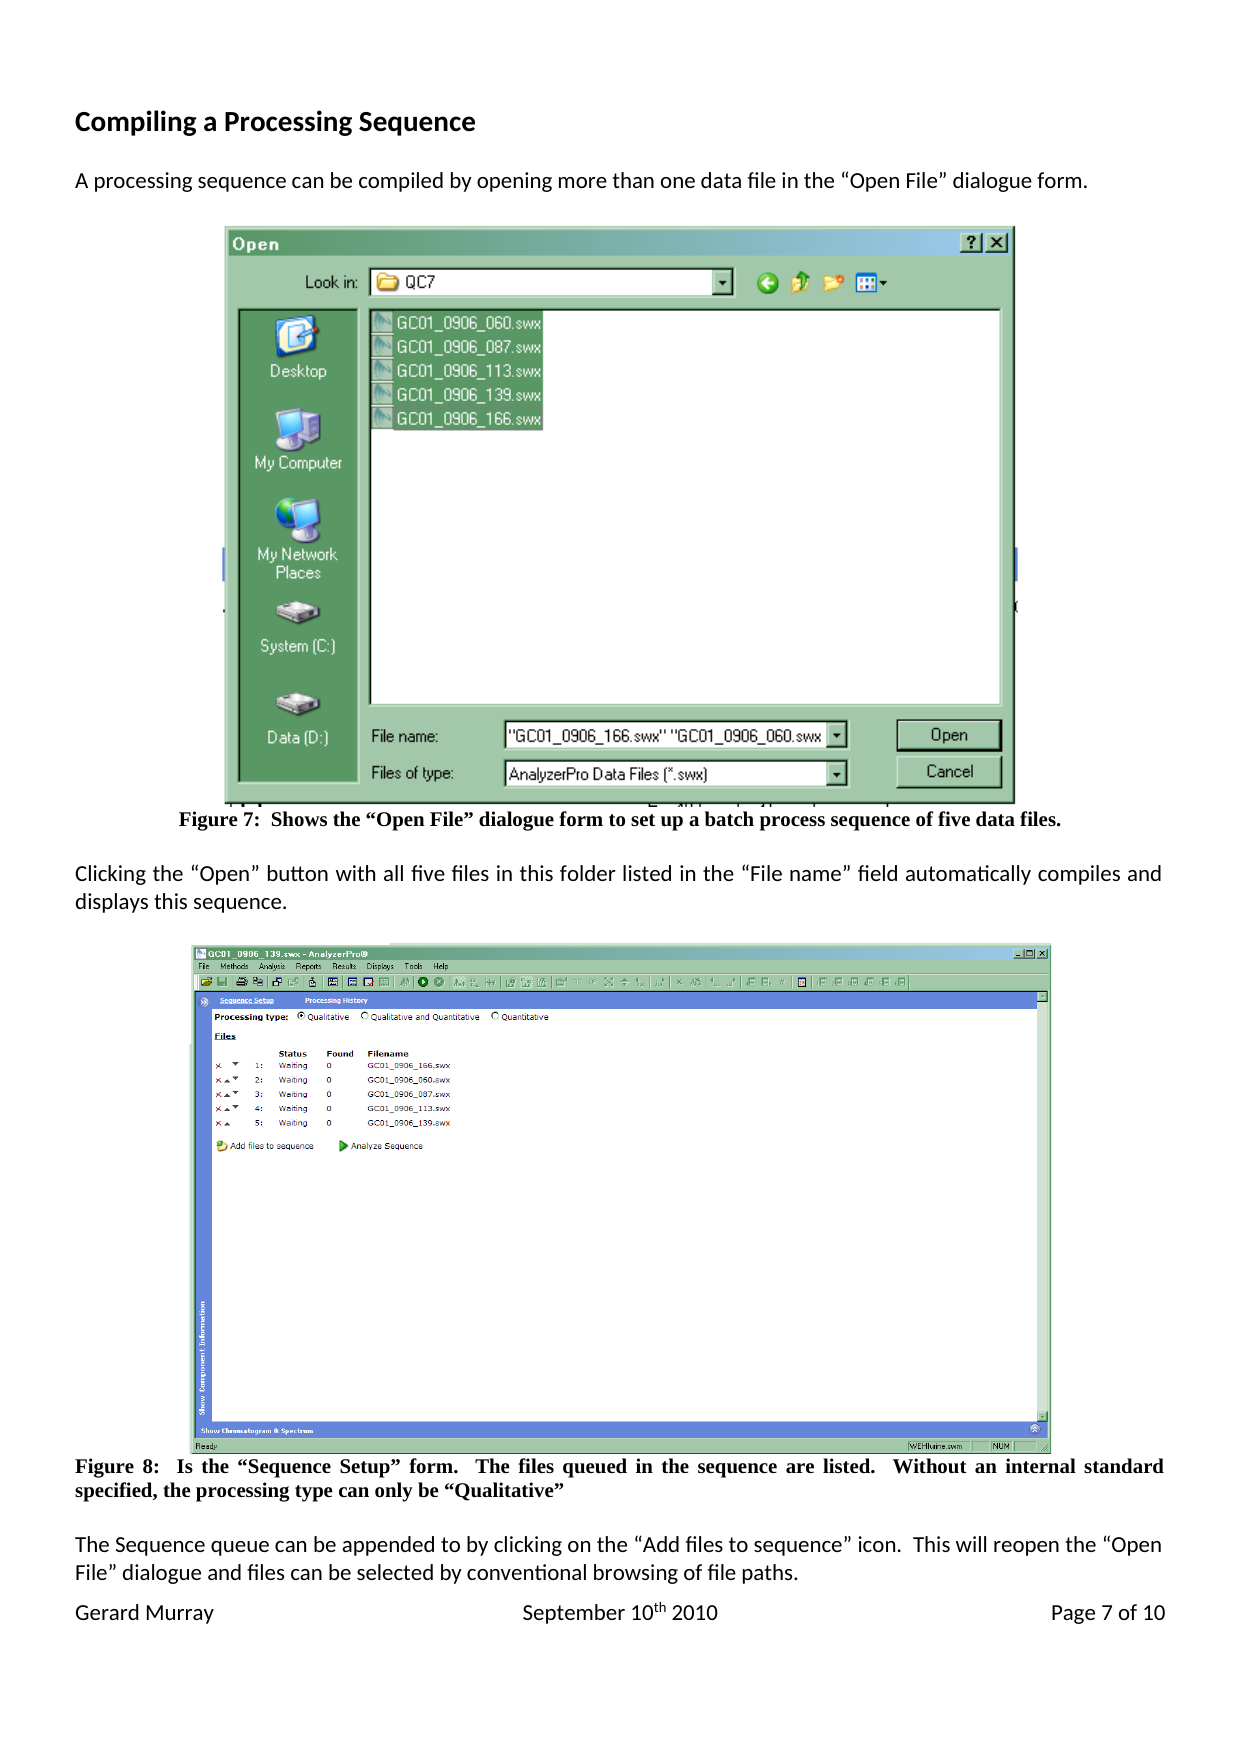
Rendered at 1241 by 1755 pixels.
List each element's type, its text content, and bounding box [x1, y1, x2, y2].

table_cell Figure 7: Shows the “Open File” dialogue form to set up a batch process sequence of five data files. [167, 807, 1073, 831]
text Clicking the “Open” button with all five files in this folder listed in the “File name” field automatically compiles and displays this sequence. [75, 859, 1165, 915]
table_header [1018, 223, 1073, 807]
text A processing sequence can be compiled by opening more than one data file in the “Open File” dialogue form. [75, 167, 1165, 195]
text Compiling a Processing Sequence [75, 103, 1165, 139]
text The Sequence queue can be appended to by clicking on the “Add files to sequence” icon. This will reopen the “Open File” dialogue and files can be selected by conventional browsing of file paths. [75, 1530, 1165, 1586]
table_cell Figure 8: Is the “Sequence Setup” form. The files queued in the sequence are listed. Without an internal standard specified, the processing type can only be “Qualitative” [64, 1454, 1177, 1502]
table_header [1052, 943, 1177, 1454]
table_header [64, 943, 189, 1454]
table_header [167, 223, 222, 807]
